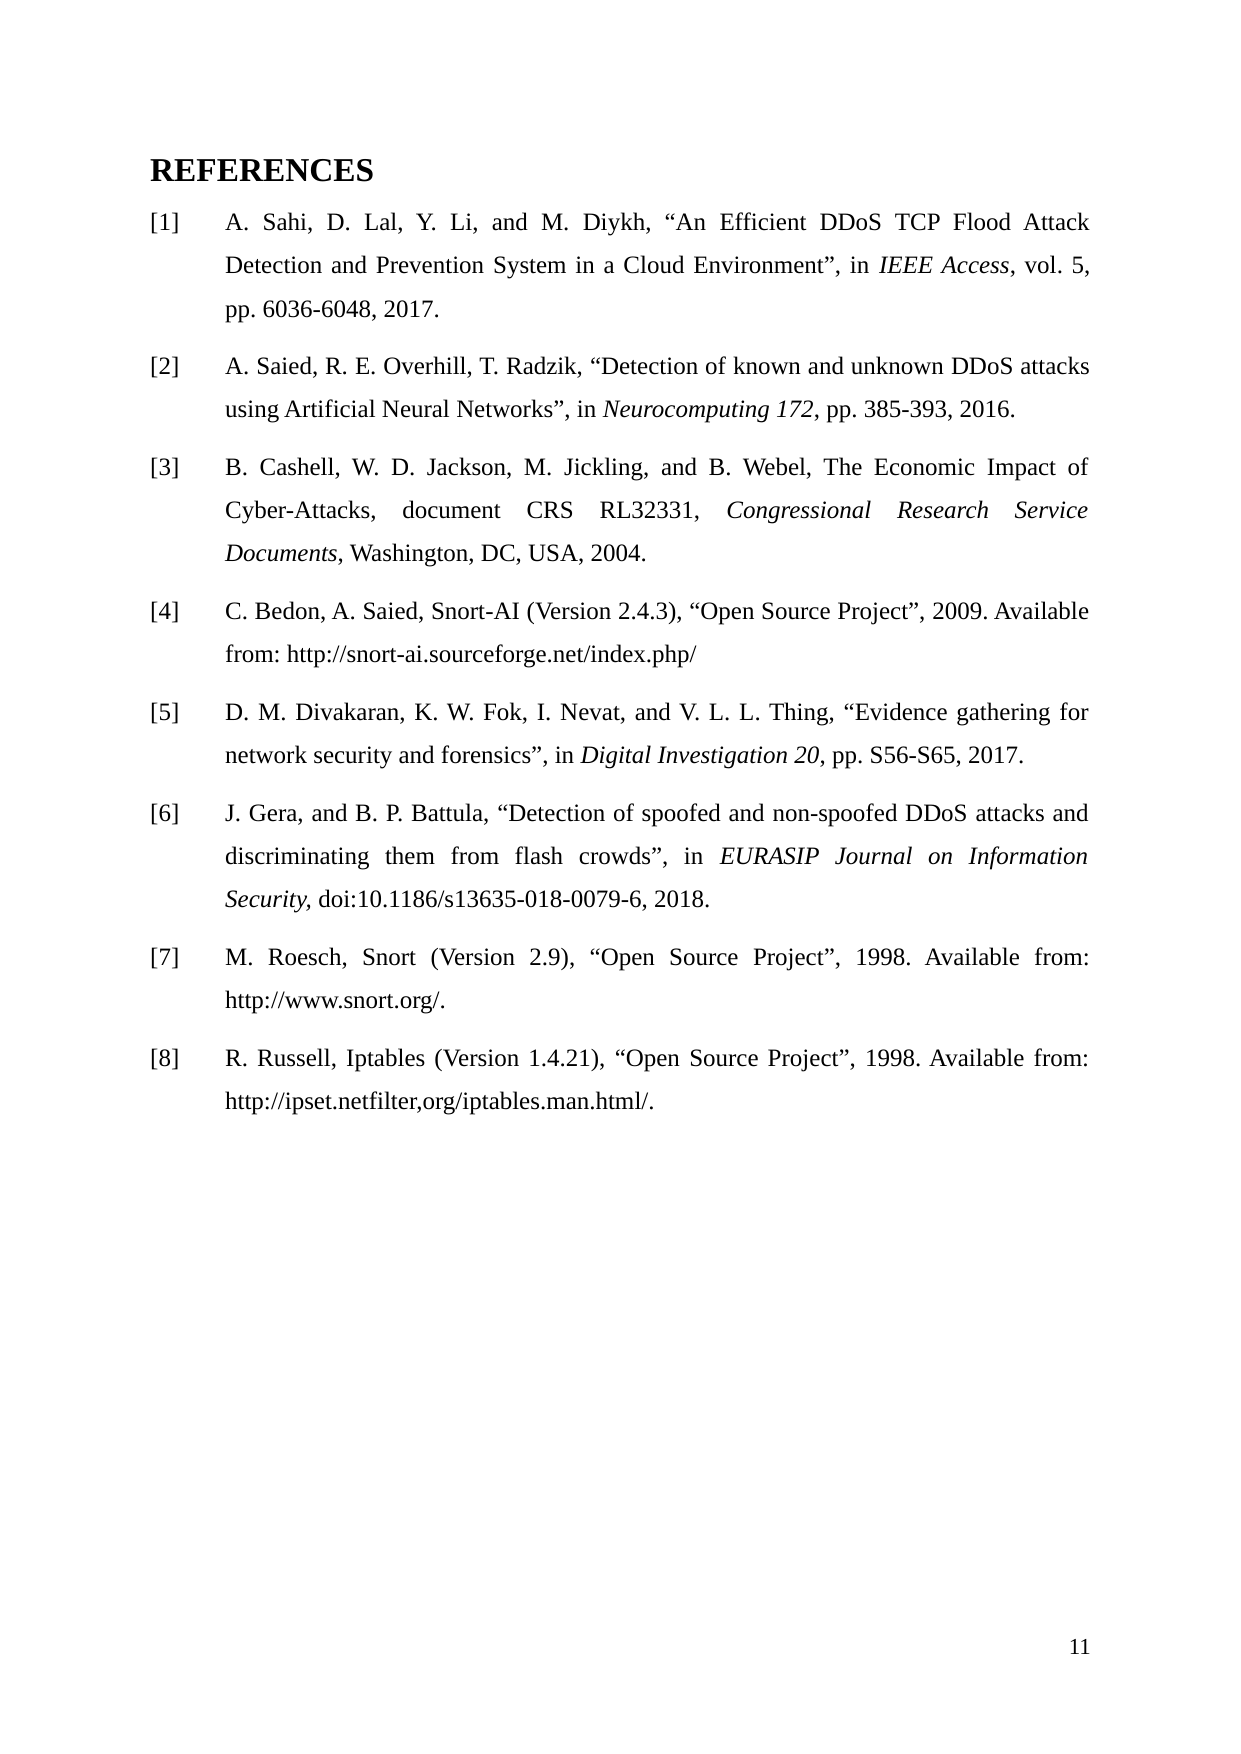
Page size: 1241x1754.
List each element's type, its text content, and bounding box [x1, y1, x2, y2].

list M. Roesch, Snort (Version 2.9), “Open Source Project”, 1998. Available from: http://www.snort.org/. [150, 942, 1091, 1014]
list B. Cashell, W. D. Jackson, M. Jickling, and B. Webel, The Economic Impact of Cyber-Attacks, document CRS RL32331, Congressional Research Service Documents, Washington, DC, USA, 2004. [150, 452, 1091, 567]
subtitle REFERENCES [150, 150, 1091, 188]
list C. Bedon, A. Saied, Snort-AI (Version 2.4.3), “Open Source Project”, 2009. Available from: http://snort-ai.sourceforge.net/index.php/ [150, 596, 1091, 668]
list R. Russell, Iptables (Version 1.4.21), “Open Source Project”, 1998. Available from: http://ipset.netfilter,org/iptables.man.html/. [150, 1043, 1091, 1114]
list D. M. Divakaran, K. W. Fok, I. Nevat, and V. L. L. Thing, “Evidence gathering for network security and forensics”, in Digital Investigation 20, pp. S56-S65, 2017. [150, 697, 1091, 769]
list A. Sahi, D. Lal, Y. Li, and M. Diykh, “An Efficient DDoS TCP Flood Attack Detection and Prevention System in a Cloud Environment”, in IEEE Access, vol. 5, pp. 6036-6048, 2017. [150, 207, 1091, 322]
list J. Gera, and B. P. Battula, “Detection of spoofed and non-spoofed DDoS attacks and discriminating them from flash crowds”, in EURASIP Journal on Information Security, doi:10.1186/s13635-018-0079-6, 2018. [150, 798, 1091, 913]
list A. Saied, R. E. Overhill, T. Radzik, “Detection of known and unknown DDoS attacks using Artificial Neural Networks”, in Neurocomputing 172, pp. 385-393, 2016. [150, 351, 1091, 423]
